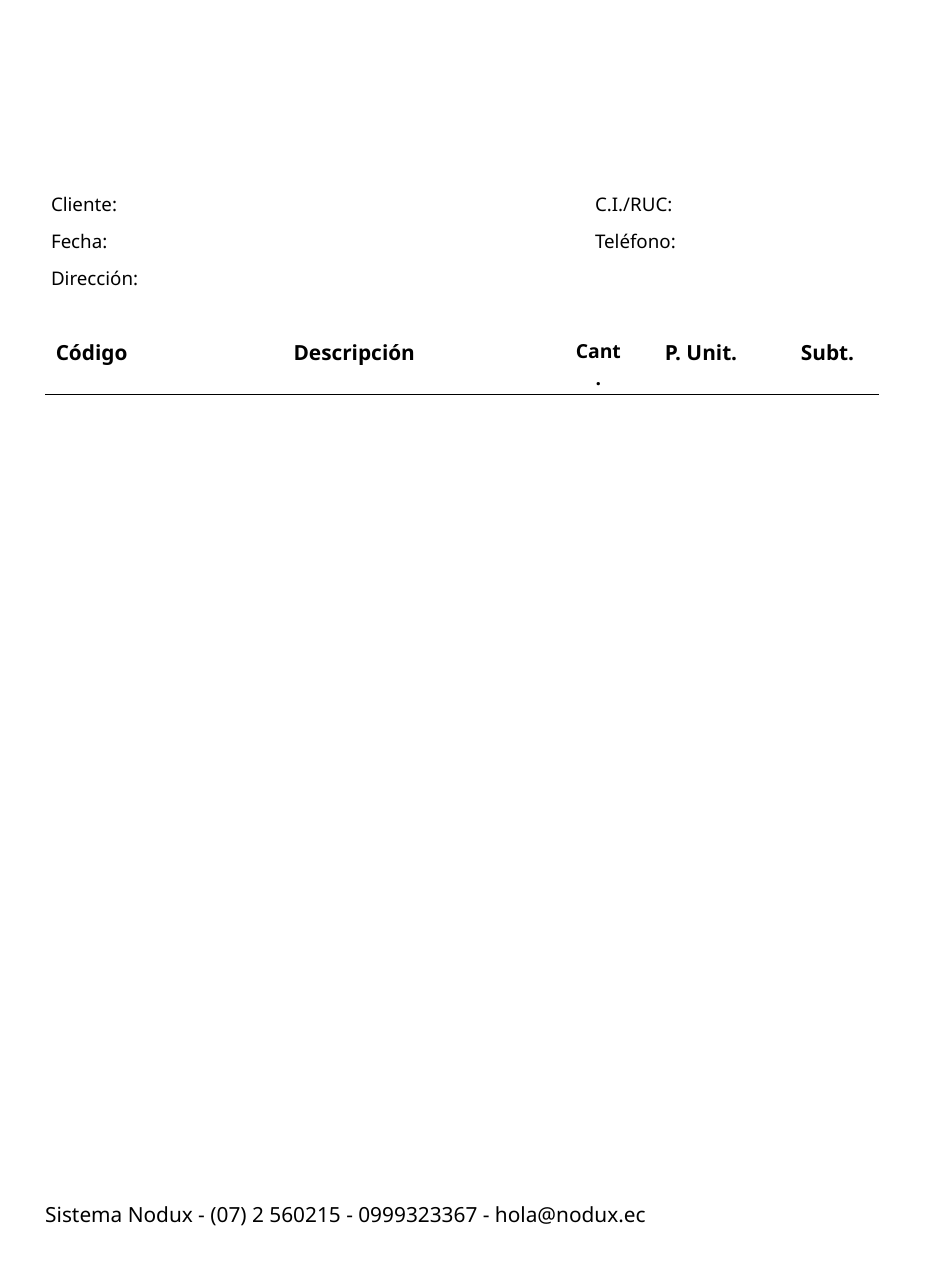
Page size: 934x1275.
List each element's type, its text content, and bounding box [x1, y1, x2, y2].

table_cell [570, 457, 626, 488]
table_cell [775, 425, 879, 457]
table_cell [45, 984, 138, 1067]
table_cell [626, 984, 775, 1067]
table_cell [626, 1130, 775, 1161]
table_cell [626, 1098, 775, 1130]
table_cell [45, 425, 138, 457]
table_cell <when test="line.type == 'title'"> [138, 953, 570, 984]
table_cell [45, 1098, 138, 1130]
table_cell [570, 775, 626, 807]
table_cell [589, 260, 870, 297]
table_cell [570, 807, 626, 838]
text <for each="sale in objects"> [45, 118, 866, 144]
table_cell [775, 395, 879, 425]
table_cell [570, 1098, 626, 1130]
table_cell [570, 921, 626, 952]
table_header C.I./RUC: <sale.party.vat_code> [589, 186, 870, 223]
table_cell [45, 395, 138, 425]
table_cell [570, 1067, 626, 1098]
table_cell [45, 1067, 138, 1098]
table_cell [626, 425, 775, 457]
table_cell [626, 395, 775, 425]
table_header Código [45, 335, 138, 393]
table_cell [570, 984, 626, 1067]
table_cell <(str(line.quantity).split(".") )[0]> [570, 488, 626, 775]
table_cell [775, 953, 879, 984]
table_header Cliente: <sale.party.name> [45, 186, 589, 223]
text <if test="sale.state != 'quotation'"> [45, 156, 866, 182]
table_cell Fecha: <formatLang(sale.sale_date, sale.party.lang)> [45, 223, 589, 259]
table_cell <otherwise test=""> [138, 1098, 570, 1130]
table_cell <when test="line.type == 'line'"> [138, 457, 570, 488]
table_cell [775, 1067, 879, 1098]
table_cell <for each="line in line.description.split('\n')"> <line> </for> [138, 838, 570, 921]
table_cell [626, 921, 775, 952]
table_cell [45, 1130, 138, 1161]
table_cell [775, 775, 879, 807]
table_cell [626, 807, 775, 838]
table_cell [775, 1130, 879, 1161]
table_cell [570, 1130, 626, 1161]
table_cell <for each="line in line.description.split('\n')"> <line> </for> [138, 488, 570, 775]
table_cell [626, 953, 775, 984]
table_cell [775, 1098, 879, 1130]
table_cell [626, 775, 775, 807]
table_cell <formatLang(line.unit_price, sale.party.lang, currency=sale.currency)> [626, 488, 775, 775]
table_header P. Unit. [626, 335, 775, 393]
table_cell <if test="line.product.code"> <line.product.code> </if> [45, 488, 138, 775]
table_cell Teléfono: <sale.party.phone> [589, 223, 870, 259]
table_cell <choose test=""> [138, 425, 570, 457]
table_cell [45, 807, 138, 838]
table_cell [45, 775, 138, 807]
table_cell <when test="line.type == 'subtotal'"> [138, 807, 570, 838]
table_cell [570, 425, 626, 457]
table_cell [45, 838, 138, 921]
table_cell <for each="line in sale.lines"> [138, 395, 570, 425]
table_cell </when> [138, 1067, 570, 1098]
table_cell </when> [138, 775, 570, 807]
table_cell [626, 1067, 775, 1098]
table_cell [626, 457, 775, 488]
table_cell [775, 838, 879, 921]
table_header Cant. [570, 335, 626, 393]
table_cell [570, 953, 626, 984]
table_cell [775, 457, 879, 488]
table_cell <for each="line in line.description.split('\n')"> <line> </for> [138, 1130, 570, 1161]
table_cell Dirección: <sale.party.addresses[0].street> [45, 260, 589, 297]
table_cell [45, 457, 138, 488]
table_cell [570, 395, 626, 425]
table_cell <for each="line in line.description.split('\n')"> <line> </for> [138, 984, 570, 1067]
table_cell [626, 838, 775, 921]
table_header Descripción [138, 335, 570, 393]
table_cell [775, 984, 879, 1067]
table_cell [775, 807, 879, 838]
table_cell <if test="line.amount >0"><formatLang(line.amount, sale.party.lang, currency=sale.currency)></if> [775, 488, 879, 775]
table_cell </when> [138, 921, 570, 952]
table_cell [45, 921, 138, 952]
table_cell [45, 953, 138, 984]
table_cell [570, 838, 626, 921]
table_cell [775, 921, 879, 952]
table_header Subt. [775, 335, 879, 393]
